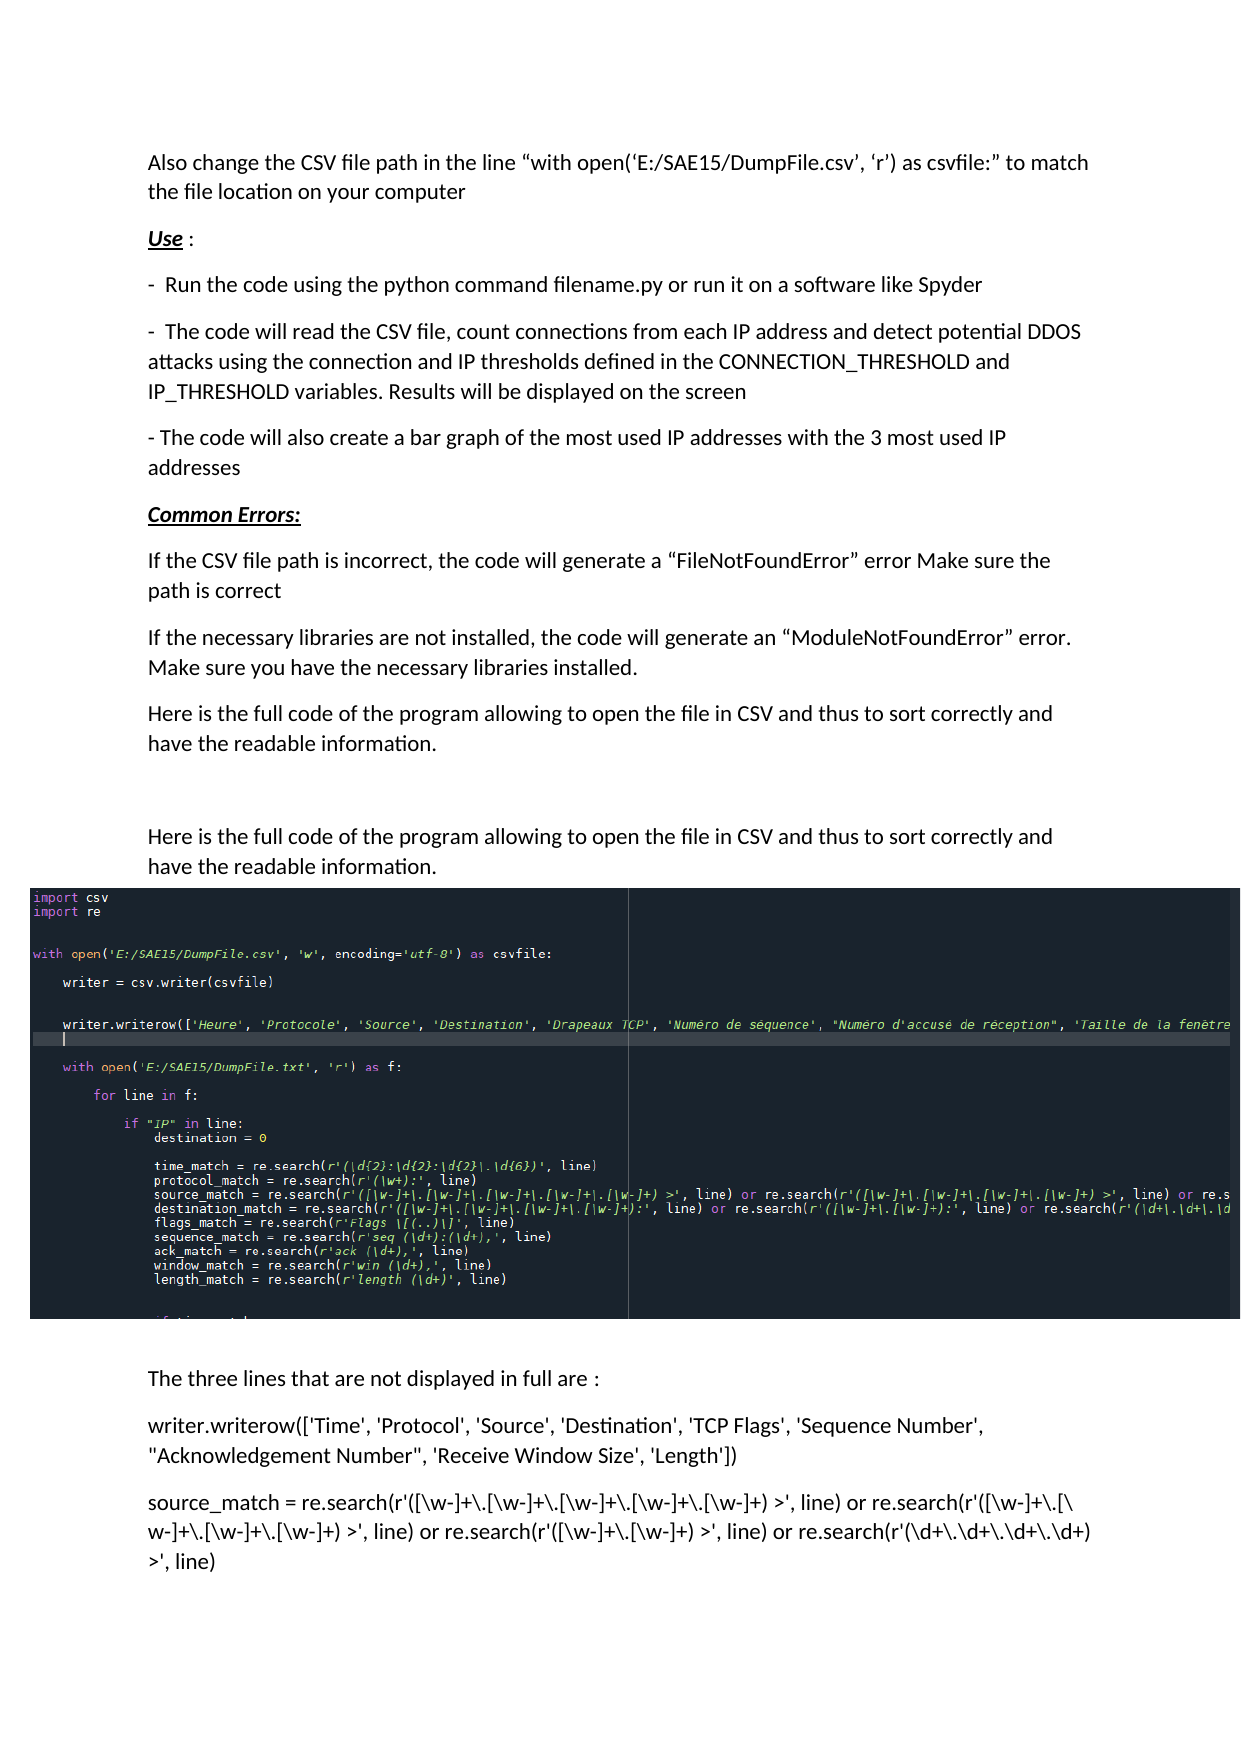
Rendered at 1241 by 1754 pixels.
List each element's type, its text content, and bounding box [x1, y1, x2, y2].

text Common Errors: [148, 500, 1093, 528]
text - The code will also create a bar graph of the most used IP addresses with the 3 most used IP addresses [148, 423, 1093, 481]
text - Run the code using the python command filename.py or run it on a software like Spyder [148, 271, 1093, 299]
text The three lines that are not displayed in full are : [148, 1364, 1093, 1393]
text Use : [148, 224, 1093, 252]
text writer.writerow(['Time', 'Protocol', 'Source', 'Destination', 'TCP Flags', 'Sequence Number', "Acknowledgement Number", 'Receive Window Size', 'Length']) [148, 1411, 1093, 1469]
text source_match = re.search(r'([\w-]+\.[\w-]+\.[\w-]+\.[\w-]+\.[\w-]+) >', line) or re.search(r'([\w-]+\.[\w-]+\.[\w-]+\.[\w-]+) >', line) or re.search(r'([\w-]+\.[\w-]+) >', line) or re.search(r'(\d+\.\d+\.\d+\.\d+) >', line) [148, 1488, 1093, 1575]
text If the necessary libraries are not installed, the code will generate an “ModuleNotFoundError” error. Make sure you have the necessary libraries installed. [148, 623, 1093, 681]
text Here is the full code of the program allowing to open the file in CSV and thus to sort correctly and have the readable information. [148, 822, 1093, 880]
text Also change the CSV file path in the line “with open(‘E:/SAE15/DumpFile.csv’, ‘r’) as csvfile:” to match the file location on your computer [148, 148, 1093, 206]
text Here is the full code of the program allowing to open the file in CSV and thus to sort correctly and have the readable information. [148, 699, 1093, 757]
text - The code will read the CSV file, count connections from each IP address and detect potential DDOS attacks using the connection and IP thresholds defined in the CONNECTION_THRESHOLD and IP_THRESHOLD variables. Results will be displayed on the screen [148, 317, 1093, 405]
text If the CSV file path is incorrect, the code will generate a “FileNotFoundError” error Make sure the path is correct [148, 547, 1093, 604]
